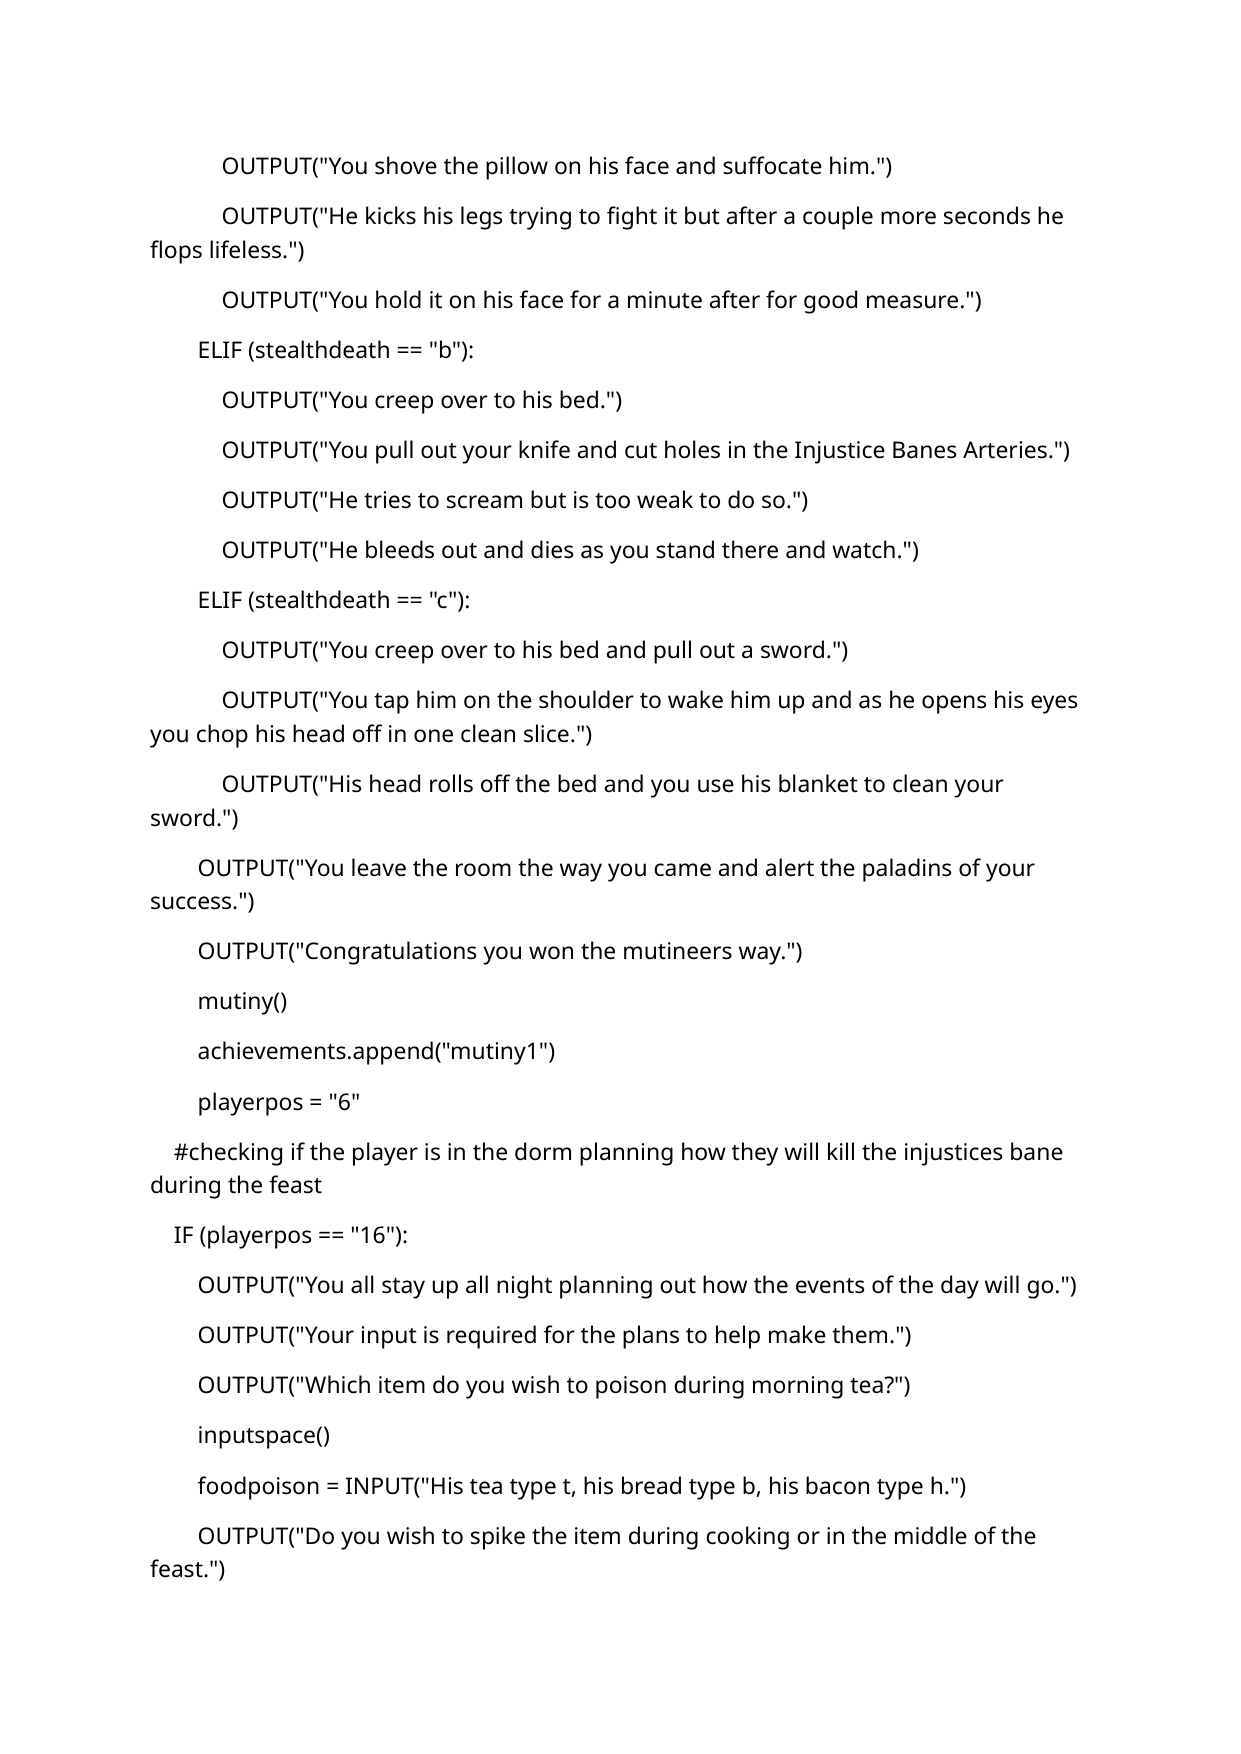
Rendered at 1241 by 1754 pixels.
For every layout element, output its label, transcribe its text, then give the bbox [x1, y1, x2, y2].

text OUTPUT("He kicks his legs trying to fight it but after a couple more seconds he flops lifeless.") [150, 200, 1090, 265]
text OUTPUT("You creep over to his bed.") [150, 384, 1090, 415]
text OUTPUT("Congratulations you won the mutineers way.") [150, 935, 1090, 966]
text ELIF (stealthdeath == "b"): [150, 334, 1090, 365]
text OUTPUT("You pull out your knife and cut holes in the Injustice Banes Arteries.") [150, 434, 1090, 465]
text ELIF (stealthdeath == "c"): [150, 584, 1090, 616]
text OUTPUT("You hold it on his face for a minute after for good measure.") [150, 284, 1090, 315]
text achievements.append("mutiny1") [150, 1035, 1090, 1067]
text OUTPUT("His head rolls off the bed and you use his blanket to clean your sword.") [150, 768, 1090, 833]
text OUTPUT("You leave the room the way you came and alert the paladins of your success.") [150, 852, 1090, 916]
text IF (playerpos == "16"): [150, 1219, 1090, 1250]
text playerpos = "6" [150, 1085, 1090, 1117]
text OUTPUT("You tap him on the shoulder to wake him up and as he opens his eyes you chop his head off in one clean slice.") [150, 684, 1090, 749]
text inputspace() [150, 1419, 1090, 1451]
text OUTPUT("Your input is required for the plans to help make them.") [150, 1319, 1090, 1351]
text OUTPUT("He tries to scream but is too weak to do so.") [150, 484, 1090, 515]
text #checking if the player is in the dorm planning how they will kill the injustices bane during the feast [150, 1136, 1090, 1200]
text OUTPUT("You creep over to his bed and pull out a sword.") [150, 634, 1090, 666]
text OUTPUT("You shove the pillow on his face and suffocate him.") [150, 150, 1090, 181]
text mutiny() [150, 985, 1090, 1016]
text OUTPUT("Which item do you wish to poison during morning tea?") [150, 1369, 1090, 1401]
text OUTPUT("You all stay up all night planning out how the events of the day will go.") [150, 1269, 1090, 1300]
text OUTPUT("Do you wish to spike the item during cooking or in the middle of the feast.") [150, 1520, 1090, 1584]
text foodpoison = INPUT("His tea type t, his bread type b, his bacon type h.") [150, 1469, 1090, 1501]
text OUTPUT("He bleeds out and dies as you stand there and watch.") [150, 534, 1090, 565]
